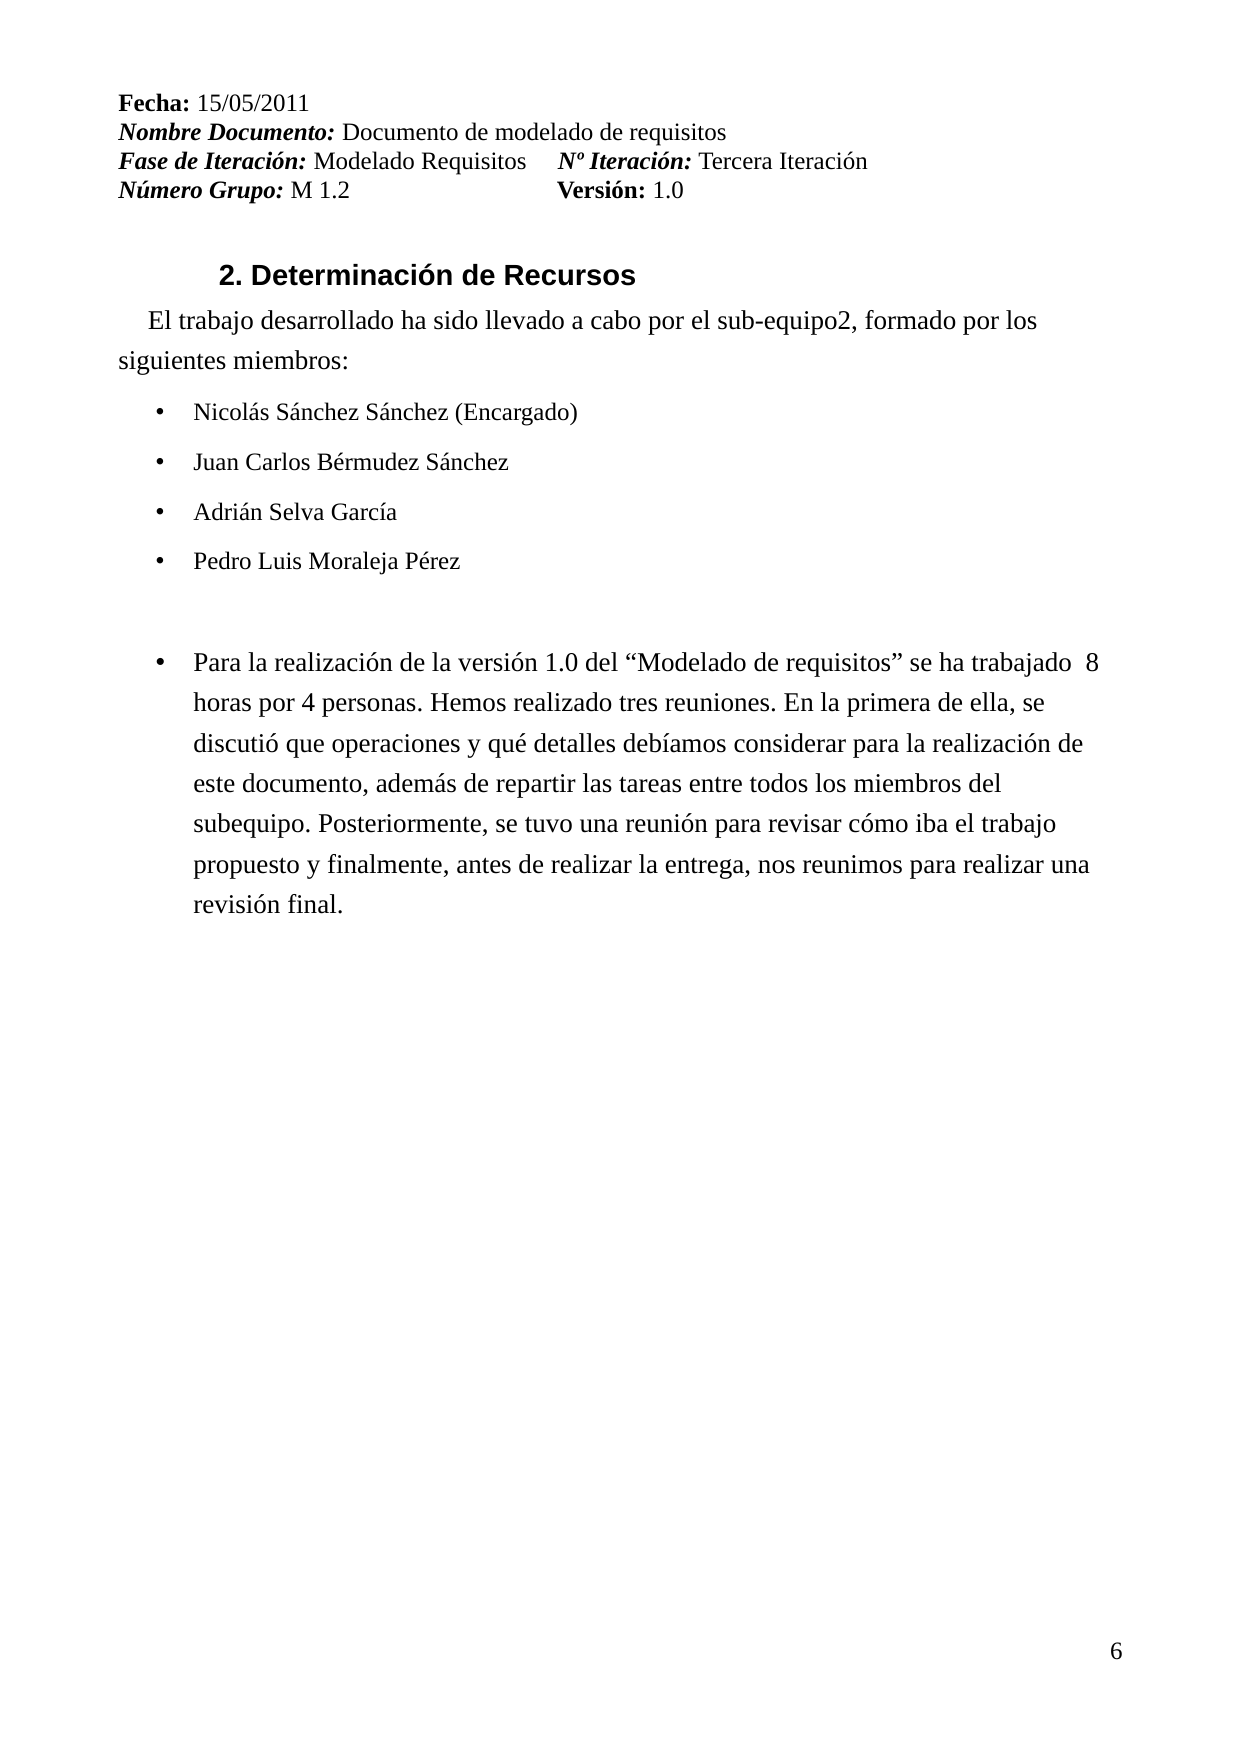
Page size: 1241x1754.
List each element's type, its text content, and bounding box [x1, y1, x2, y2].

list Juan Carlos Bérmudez Sánchez [156, 447, 1122, 476]
text El trabajo desarrollado ha sido llevado a cabo por el sub-equipo2, formado por los siguientes miembros: [118, 304, 1122, 376]
subtitle 2. Determinación de Recursos [163, 258, 1122, 292]
list Para la realización de la versión 1.0 del “Modelado de requisitos” se ha trabajado 8 horas por 4 personas. Hemos realizado tres reuniones. En la primera de ella, se discutió que operaciones y qué detalles debíamos considerar para la realización de este documento, además de repartir las tareas entre todos los miembros del subequipo. Posteriormente, se tuvo una reunión para revisar cómo iba el trabajo propuesto y finalmente, antes de realizar la entrega, nos reunimos para realizar una revisión final. [156, 646, 1122, 919]
list Adrián Selva García [156, 497, 1122, 525]
list Nicolás Sánchez Sánchez (Encargado) [156, 397, 1122, 426]
list Pedro Luis Moraleja Pérez [156, 546, 1122, 575]
